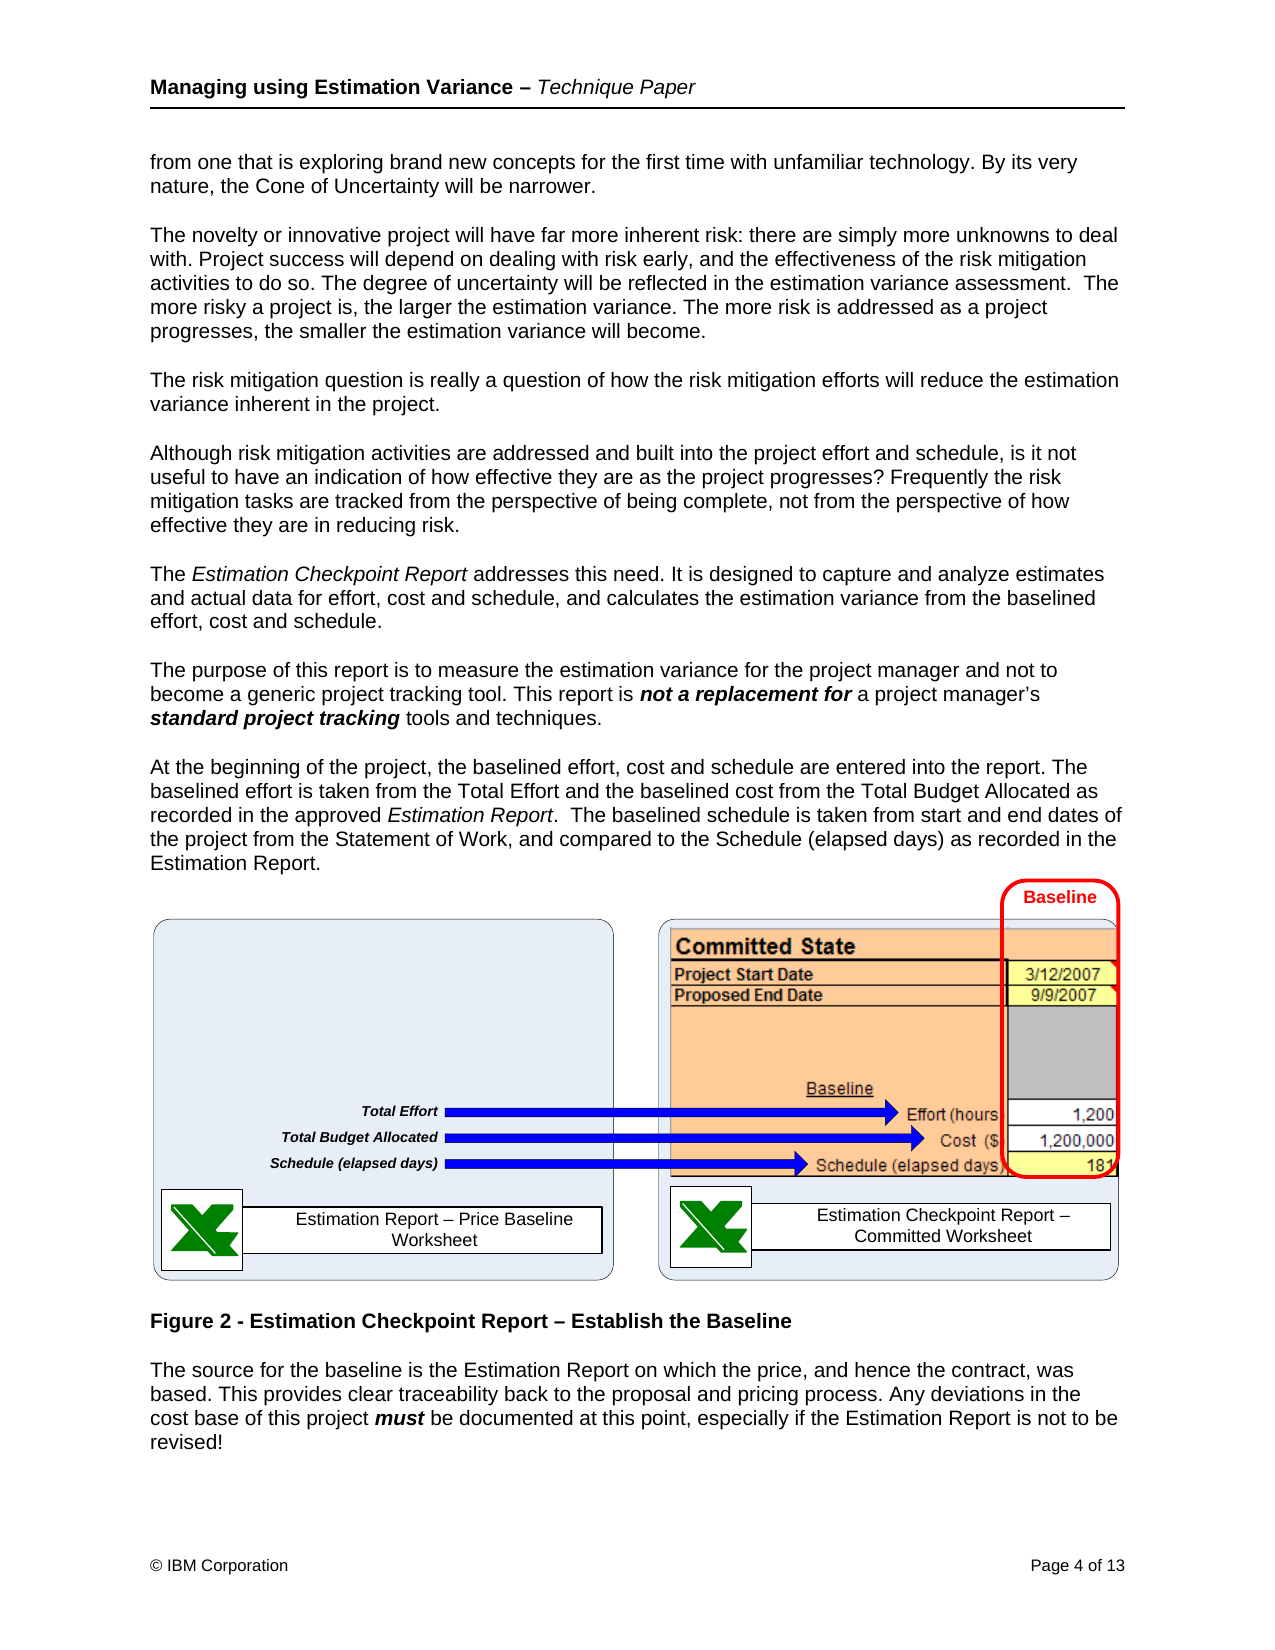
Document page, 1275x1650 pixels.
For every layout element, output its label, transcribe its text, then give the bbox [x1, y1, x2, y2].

text Figure 2 - Estimation Checkpoint Report – Establish the Baseline [150, 1309, 1125, 1333]
text from one that is exploring brand new concepts for the first time with unfamiliar technology. By its very nature, the Cone of Uncertainty will be narrower. [150, 150, 1125, 198]
text At the beginning of the project, the baselined effort, cost and schedule are entered into the report. The baselined effort is taken from the Total Effort and the baselined cost from the Total Budget Allocated as recorded in the approved Estimation Report. The baselined schedule is taken from start and end dates of the project from the Statement of Work, and compared to the Schedule (elapsed days) as recorded in the Estimation Report. [150, 755, 1125, 1284]
text Although risk mitigation activities are addressed and built into the project effort and schedule, is it not useful to have an indication of how effective they are as the project progresses? Frequently the risk mitigation tasks are tracked from the perspective of being complete, not from the perspective of how effective they are in reducing risk. [150, 441, 1125, 536]
text The Estimation Checkpoint Report addresses this need. It is designed to capture and analyze estimates and actual data for effort, cost and schedule, and calculates the estimation variance from the baselined effort, cost and schedule. [150, 561, 1125, 633]
text The purpose of this report is to measure the estimation variance for the project manager and not to become a generic project tracking tool. This report is not a replacement for a project manager’s standard project tracking tools and techniques. [150, 658, 1125, 730]
text The novelty or innovative project will have far more inherent risk: there are simply more unknowns to deal with. Project success will depend on dealing with risk early, and the effectiveness of the risk mitigation activities to do so. The degree of uncertainty will be reflected in the estimation variance assessment. The more risky a project is, the larger the estimation variance. The more risk is addressed as a project progresses, the smaller the estimation variance will become. [150, 223, 1125, 343]
text The source for the baseline is the Estimation Report on which the price, and hence the contract, was based. This provides clear traceability back to the proposal and pricing process. Any deviations in the cost base of this project must be documented at this point, especially if the Estimation Report is not to be revised! [150, 1358, 1125, 1454]
text The risk mitigation question is really a question of how the risk mitigation efforts will reduce the estimation variance inherent in the project. [150, 368, 1125, 416]
